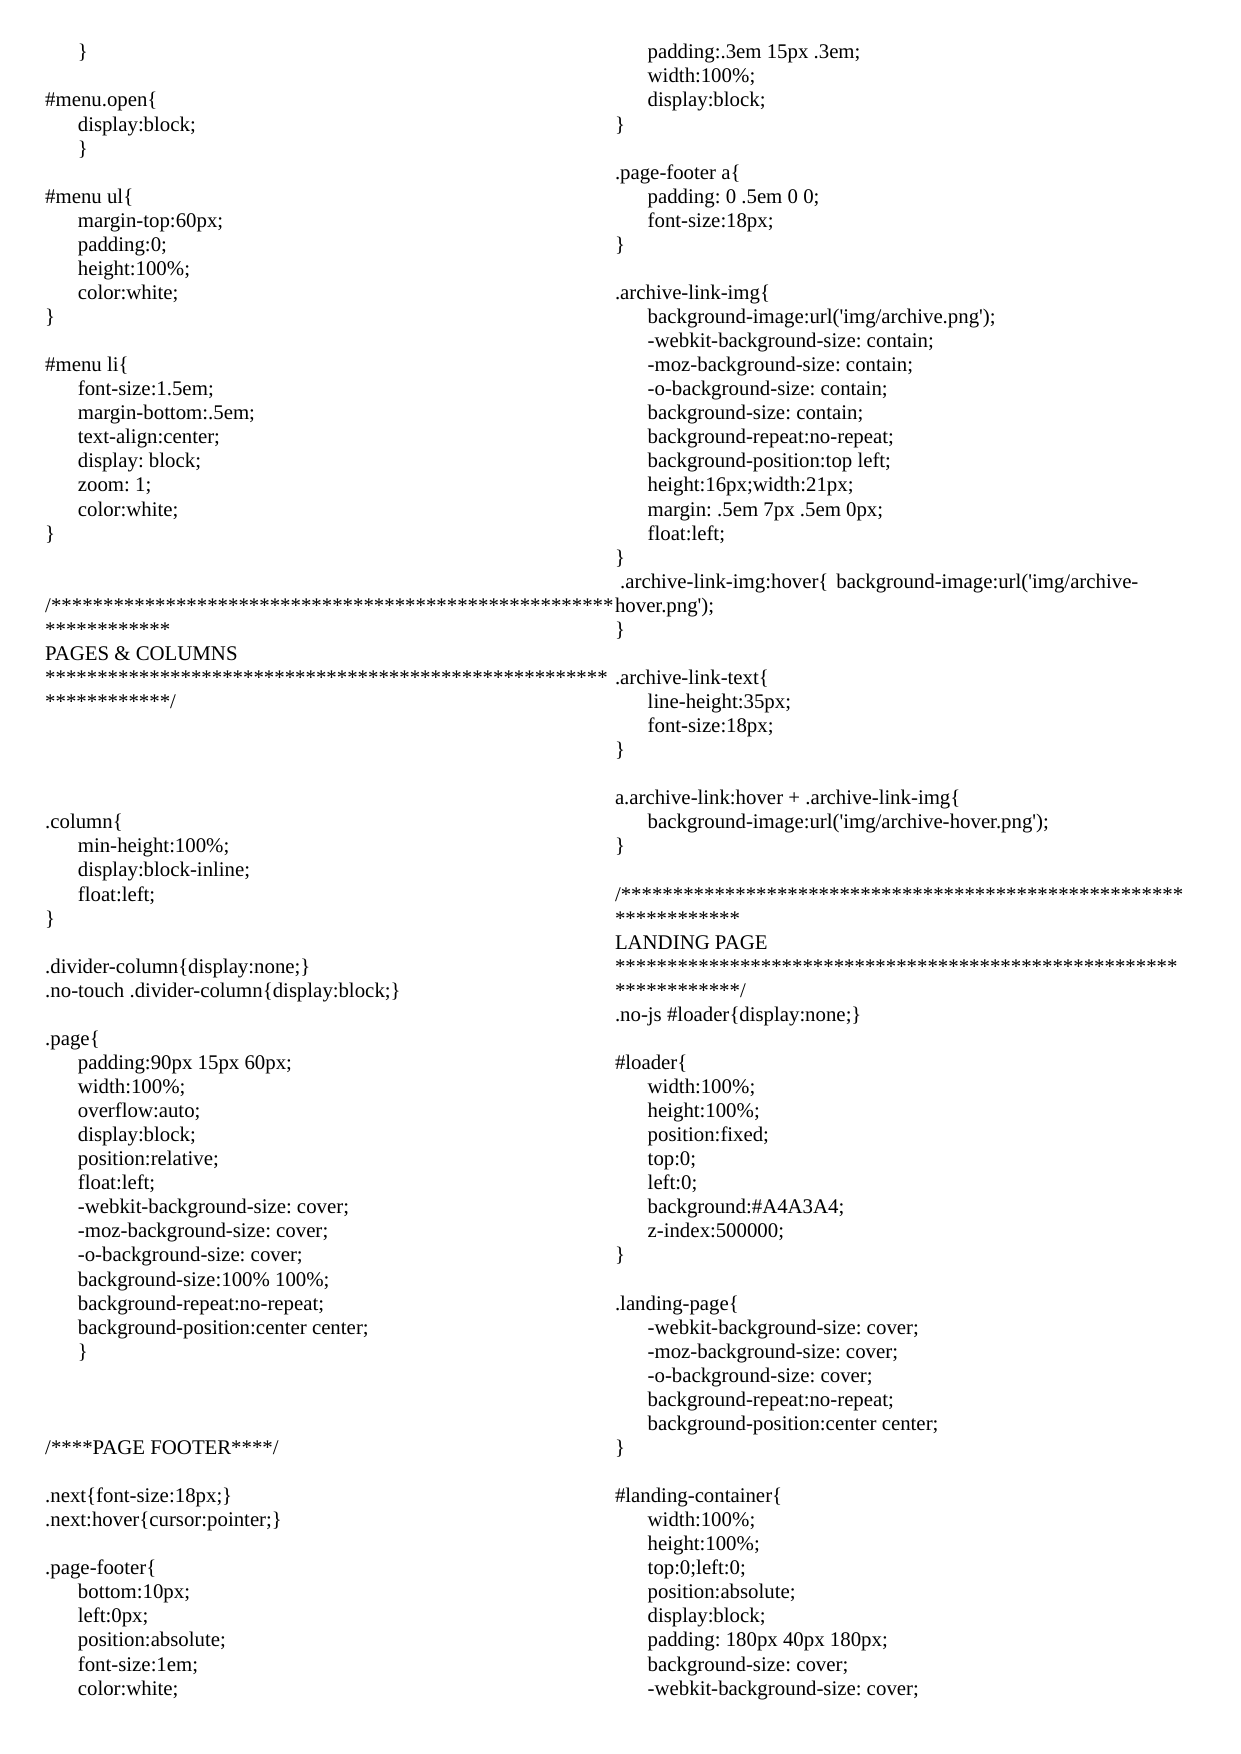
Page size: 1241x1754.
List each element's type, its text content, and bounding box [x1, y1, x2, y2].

text /****************************************************************** Site Name: Wild Beasts Author: 020 7 Stylesheet: Main Stylesheet ******************************************************************/ /****************************************************************** ****************************************************************** ****************************************************************** ****************************************************************** ****************************************************************** ****************************************************************** BASE STYLE SHEET ******************************************************************/ /****************************************************************** TYPOGRAPHY ******************************************************************/ @font-face { font-family: 'walsheim'; src: url("webfonts/gt-walsheim-medium-web.eot"); src: url("webfonts/gt-walsheim-medium-web.eot?#iefix") format("embedded-opentype"), url("webfonts/gt-walsheim-medium-web.woff") format("woff"), url("webfonts/gt-walsheim-medium-web.ttf") format("truetype"); font-weight: normal; font-style: normal; } body{font-family:'walsheim',sans-serif;letter-spacing:.2em;background:#A4A3A4} h3{ font-size:1em; color:white; /*border-top:1px solid white;*/ width:100%; display:inline-block; margin:0px 0px 1.5em; font-weight:normal; font-style: normal; text-transform:capitalize; } /*links*/ a{color:#fff;text-decoration:none;display:inline;} a:hover{color:yellow;cursor:pointer;} a.selected{color:yellow;} .small{ font-size:..5em; } /****************************************************************** GENERAL ******************************************************************/ /* apply a natural box layout model to all elements */ *, *:before, *:after { -moz-box-sizing: border-box; -webkit-box-sizing: border-box; box-sizing: border-box; } /*clearfix*/ .cf:before, .cf:after { content: " "; /* 1 */ display: table; /* 2 */ } .cf:after { clear: both; } /* For IE 6/7 only Include this rule to trigger hasLayout and contain floats.*/ .cf { *zoom: 1; } /****************************************************************** RESPONSIVE LAYOUT SHIZENS ******************************************************************/ /*horizontal layout styles for non-mobile devices*/ .no-touch body{ width:1000%; } .no-touch .column, .no-touch .divider-column{ width:10%; } /*vertical layout for mobile devices*/ body{ width:100%; } .column, .divider-column{ width:100%; } /****************************************************************** COLOUR GRID AND DIVIDER BACKGROUNDS ******************************************************************/ #home{background:url('img/backgrounds-3/turquoise.png');} #home-1{background-image:url('img/backgrounds-3/med-grey.png');} #home-split-1{background-image:url('img/backgrounds-3/home-split-1.png');} #home-2{background-image:url('img/backgrounds-3/blue.png'); } #home-split-2{background-image:url('img/backgrounds-3/home-split-2.png');} #split-1-col{background-image:url('img/backgrounds-3/purple.png');} #split-1{background-image:url('img/backgrounds-3/split-1.png');} #news{background-image:url('img/backgrounds-3/pink.png'); } #news-list{background-image:url('img/backgrounds-3/turquoise.png'); } #news-split-1{background-image:url('img/backgrounds-3/split-2.png');} .single-post .page{background-image:url('img/backgrounds-3/turquoise.png'); } #split-2-col{background-image:url('img/backgrounds-3/med-grey.png');} #split-2{background-image:url('img/backgrounds-3/split-2.png');} #shows{background-image:url('img/backgrounds-3/blue.png'); } #shows-list{background-image:url('img/backgrounds-3/pink.png'); } #shows-split-1{background-image:url('img/backgrounds-3/shows-split.png');} #split-3-col{background-image:url('img/backgrounds-3/turquoise.png');} #split-3{background-image:url('img/backgrounds-3/split-3.png');} #discography{background-image:url('img/backgrounds-3/purple.png'); } #discography-list{background-image:url('img/backgrounds-3/blue.png'); } #discography-split-1{background-image:url('img/backgrounds-3/split-4.png');} .single-discography .page{background-image:url('img/backgrounds-3/blue.png'); } #split-4-col{background-image:url('img/backgrounds-3/pink.png');} #split-4{background-image:url('img/backgrounds-3/split-4.png');} #videos{background-image:url('img/backgrounds-3/blue.png'); } #video-list{background-image:url('img/backgrounds-3/purple.png'); } #video-split-1{background-image:url('img/backgrounds-3/video-split.png');} .single-video .page{background-image:url('img/backgrounds-3/purple.png'); } #end-col{background-image:url('img/backgrounds-3/med-grey.png'); } #end{background-image:url('img/backgrounds-3/split-5.png'); } /***************************************************************** ****************************************************************** ****************************************************************** MOBILE ****************************************************************** ****************************************************************** ******************************************************************/ /****************************************************************** GENERAL ******************************************************************/ @font-face { font-family: 'gt-walsheim'; src: url("webfonts/gt-walsheim-medium-web.eot"); src: url("webfonts/gt-walsheim-medium-web.eot?#iefix") format("embedded-opentype"), url("webfonts/gt-walsheim-medium-web.woff") format("woff"), url("webfonts/gt-walsheim-medium-web.ttf") format("truetype"); font-weight: normal; font-style: normal; } body{font-family:'gt-walsheim',sans-serif;letter-spacing:.15em;color:#ffffff;} html{ height:100%} body { height:100%; margin: 0; overflow-x:hidden; } p{margin:0 0 1em 0;} /****************************************************************** MENU ******************************************************************/ /*for mobile devices*/ #menu-button, #back-button{ display:block; position:fixed; top:0px; left:0px; width:100%; height:60px; background:red; opacity:.5; z-index:100000; cursor:pointer; padding:15px; font-size:1.5em; color:white; } #menu{ z-index:200000; display:none; position:fixed; top:0px; left:0; width:100%; height:100%; background-color:#9a6198; } #menu.open{ display:block; } #menu ul{ margin-top:60px; padding:0; height:100%; color:white; } #menu li{ font-size:1.5em; margin-bottom:.5em; text-align:center; display: block; zoom: 1; color:white; } /****************************************************************** PAGES & COLUMNS ******************************************************************/ .column{ min-height:100%; display:block-inline; float:left; } .divider-column{display:none;} .no-touch .divider-column{display:block;} .page{ padding:90px 15px 60px; width:100%; overflow:auto; display:block; position:relative; float:left; -webkit-background-size: cover; -moz-background-size: cover; -o-background-size: cover; background-size:100% 100%; background-repeat:no-repeat; background-position:center center; } /****PAGE FOOTER****/ .next{font-size:18px;} .next:hover{cursor:pointer;} .page-footer{ bottom:10px; left:0px; position:absolute; font-size:1em; color:white; padding:.3em 15px .3em; width:100%; display:block; } .page-footer a{ padding: 0 .5em 0 0; font-size:18px; } .archive-link-img{ background-image:url('img/archive.png'); -webkit-background-size: contain; -moz-background-size: contain; -o-background-size: contain; background-size: contain; background-repeat:no-repeat; background-position:top left; height:16px;width:21px; margin: .5em 7px .5em 0px; float:left; } .archive-link-img:hover{ background-image:url('img/archive-hover.png'); } .archive-link-text{ line-height:35px; font-size:18px; } a.archive-link:hover + .archive-link-img{ background-image:url('img/archive-hover.png'); } /****************************************************************** LANDING PAGE ******************************************************************/ .no-js #loader{display:none;} #loader{ width:100%; height:100%; position:fixed; top:0; left:0; background:#A4A3A4; z-index:500000; } .landing-page{ -webkit-background-size: cover; -moz-background-size: cover; -o-background-size: cover; background-repeat:no-repeat; background-position:center center; } #landing-container{ width:100%; height:100%; top:0;left:0; position:absolute; display:block; padding: 180px 40px 180px; background-size: cover; -webkit-background-size: cover; -moz-background-size: cover; -o-background-size: cover; background-repeat:no-repeat; background-position:center center; } #landing{ width: 100%; height : 100%; float:left; background-size: contain; -webkit-background-size: contain; -moz-background-size: contain; -o-background-size: contain; background-repeat:no-repeat; background-position:center center;} /* #landing{ margin:30px 0 30px; width:100%; height:100%; float:left; text-align:center; }*/ #landing img{ width: auto; height : auto; max-height: 100%; max-width: 100%; } .social-buttons{ position:absolute; bottom:40px;left:0px; width:100%; text-align:center; } .social-buttons iframe{ } #home .page-footer{ position:static; float:left; } .inner-footer { border-top:1px solid white; padding-top:3px; } #home .page-footer a{ display:block; text-align:left; width:100%; } #home a.arrow-link{display:none;} /****************************************************************** SUBSCRIBE FORM ******************************************************************/ .email{ width:100%; background:transparent; color:#ffffff; border:2px solid white; margin-bottom:.75em; padding: [45, 39, 1184, 1699]
